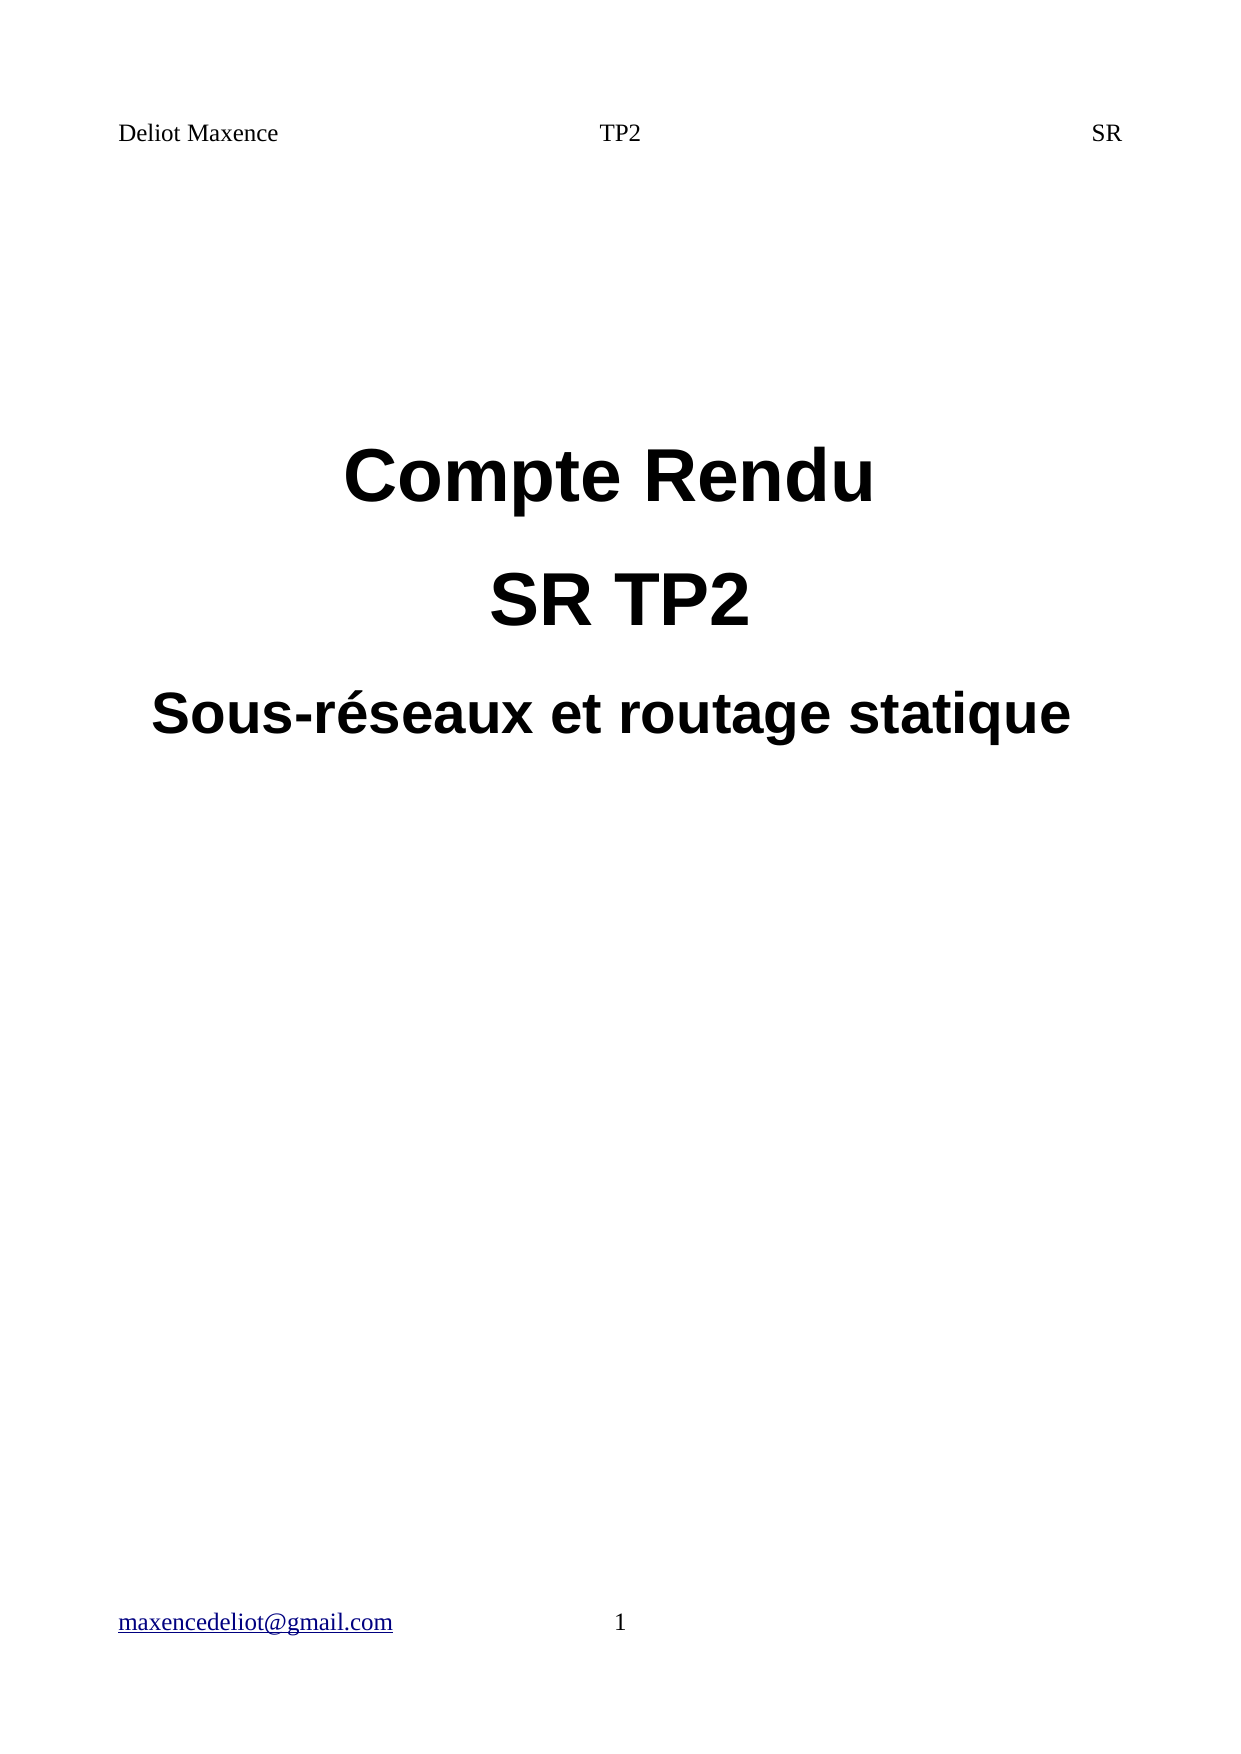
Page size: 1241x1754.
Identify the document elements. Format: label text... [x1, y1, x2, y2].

title Sous-réseaux et routage statique [118, 679, 1122, 746]
title Compte Rendu [118, 431, 1122, 518]
title SR TP2 [118, 555, 1122, 641]
